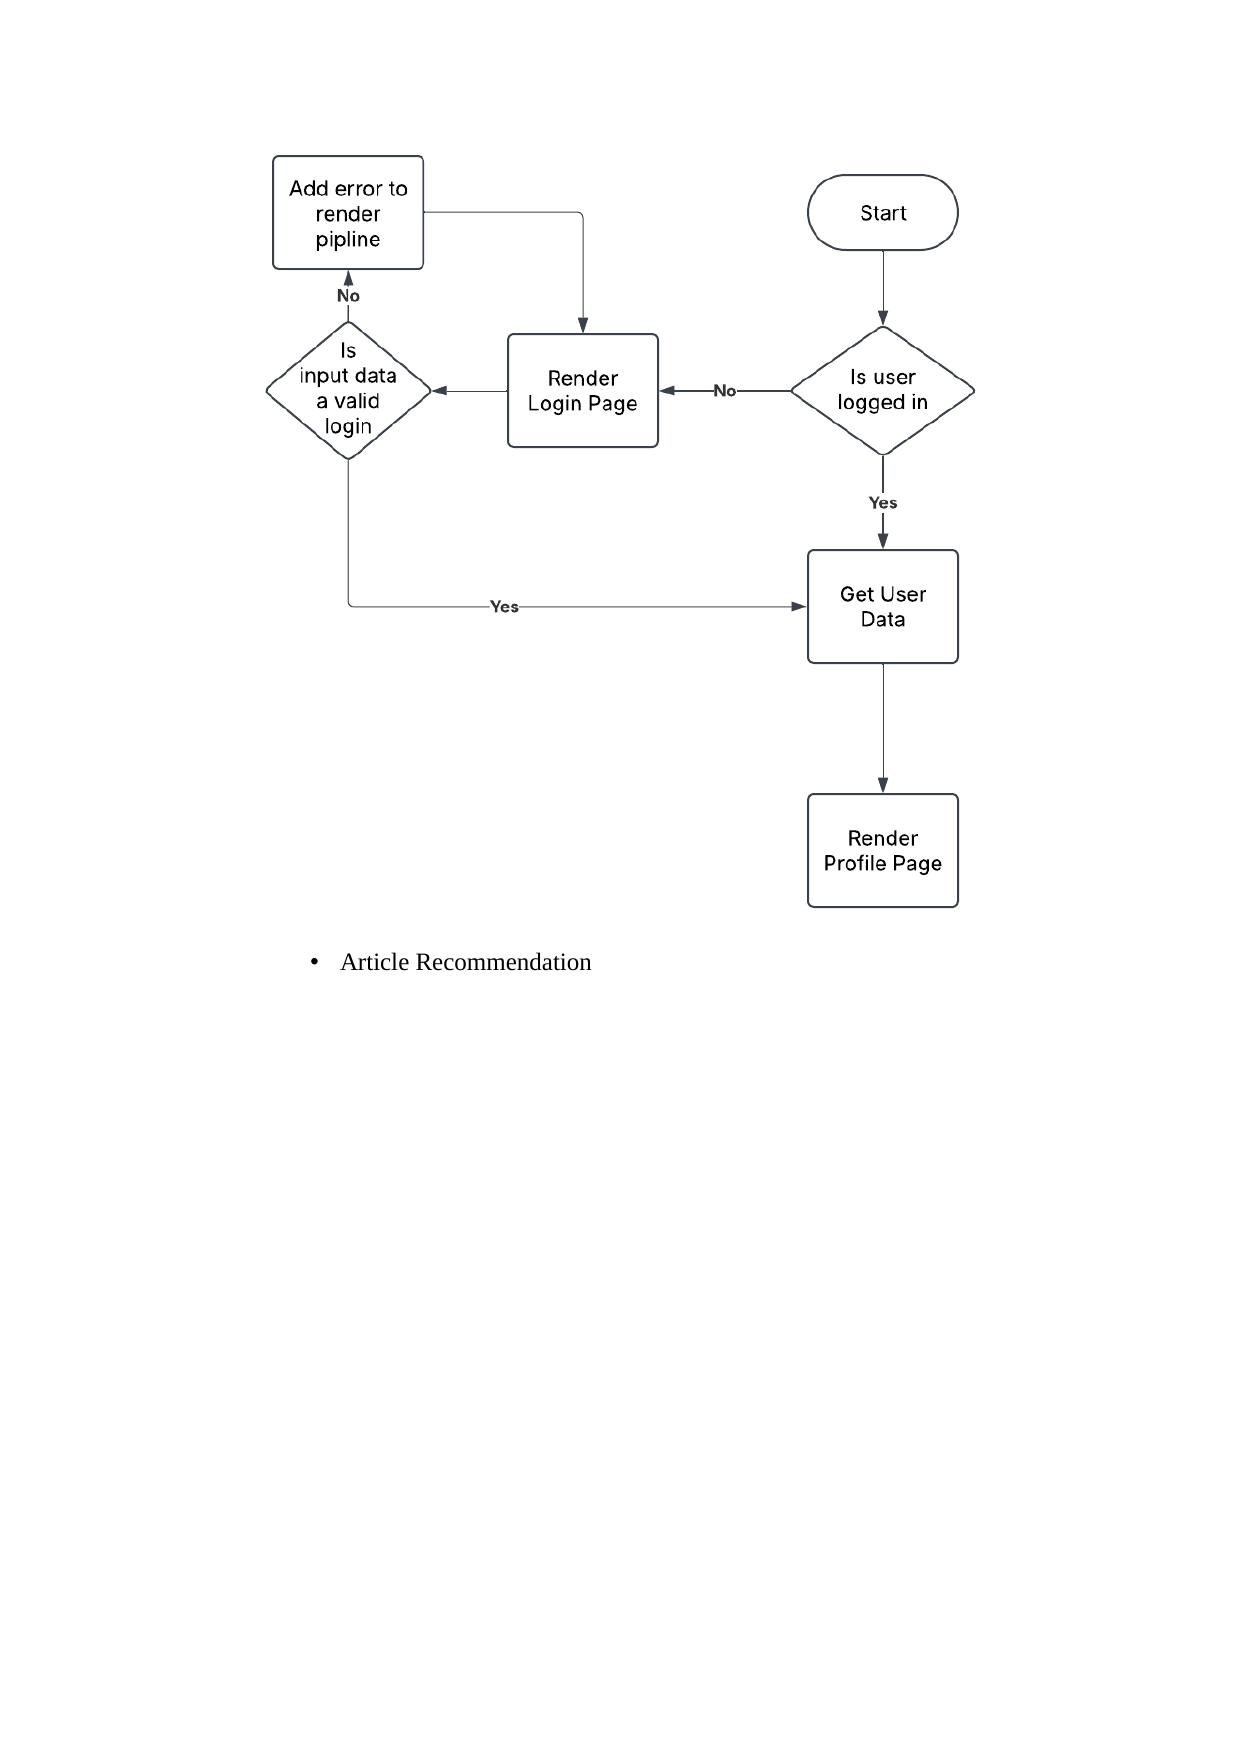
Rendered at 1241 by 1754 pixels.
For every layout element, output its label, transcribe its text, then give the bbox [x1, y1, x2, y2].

picture [226, 118, 1014, 944]
list Article Recommendation [310, 118, 1122, 976]
